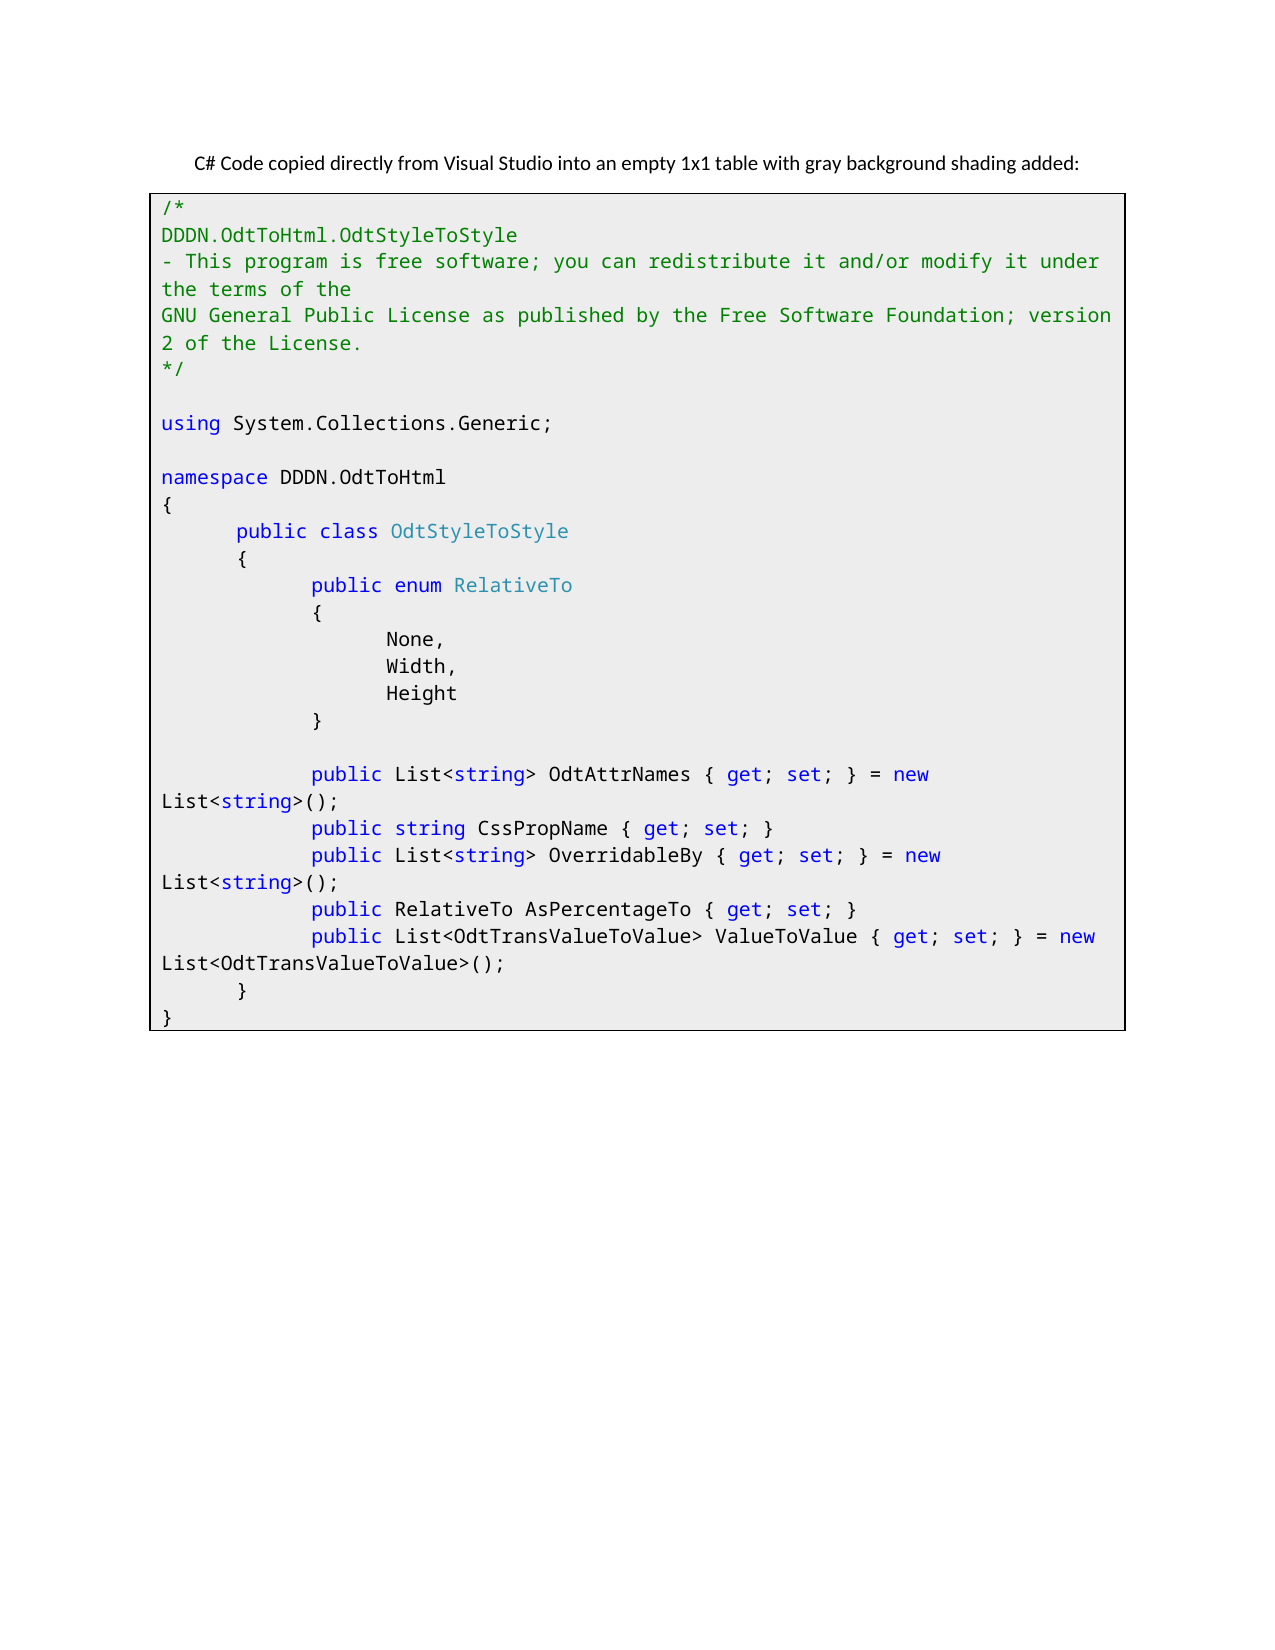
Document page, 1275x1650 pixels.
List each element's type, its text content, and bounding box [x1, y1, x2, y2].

text C# Code copied directly from Visual Studio into an empty 1x1 table with gray background shading added: [150, 150, 1125, 175]
table_header /* DDDN.OdtToHtml.OdtStyleToStyle - This program is free software; you can redistribute it and/or modify it under the terms of the GNU General Public License as published by the Free Software Foundation; version 2 of the License. */ using System.Collections.Generic; namespace DDDN.OdtToHtml { public class OdtStyleToStyle { public enum RelativeTo { None, Width, Height } public List<string> OdtAttrNames { get; set; } = new List<string>(); public string CssPropName { get; set; } public List<string> OverridableBy { get; set; } = new List<string>(); public RelativeTo AsPercentageTo { get; set; } public List<OdtTransValueToValue> ValueToValue { get; set; } = new List<OdtTransValueToValue>(); } } [151, 194, 1124, 1030]
